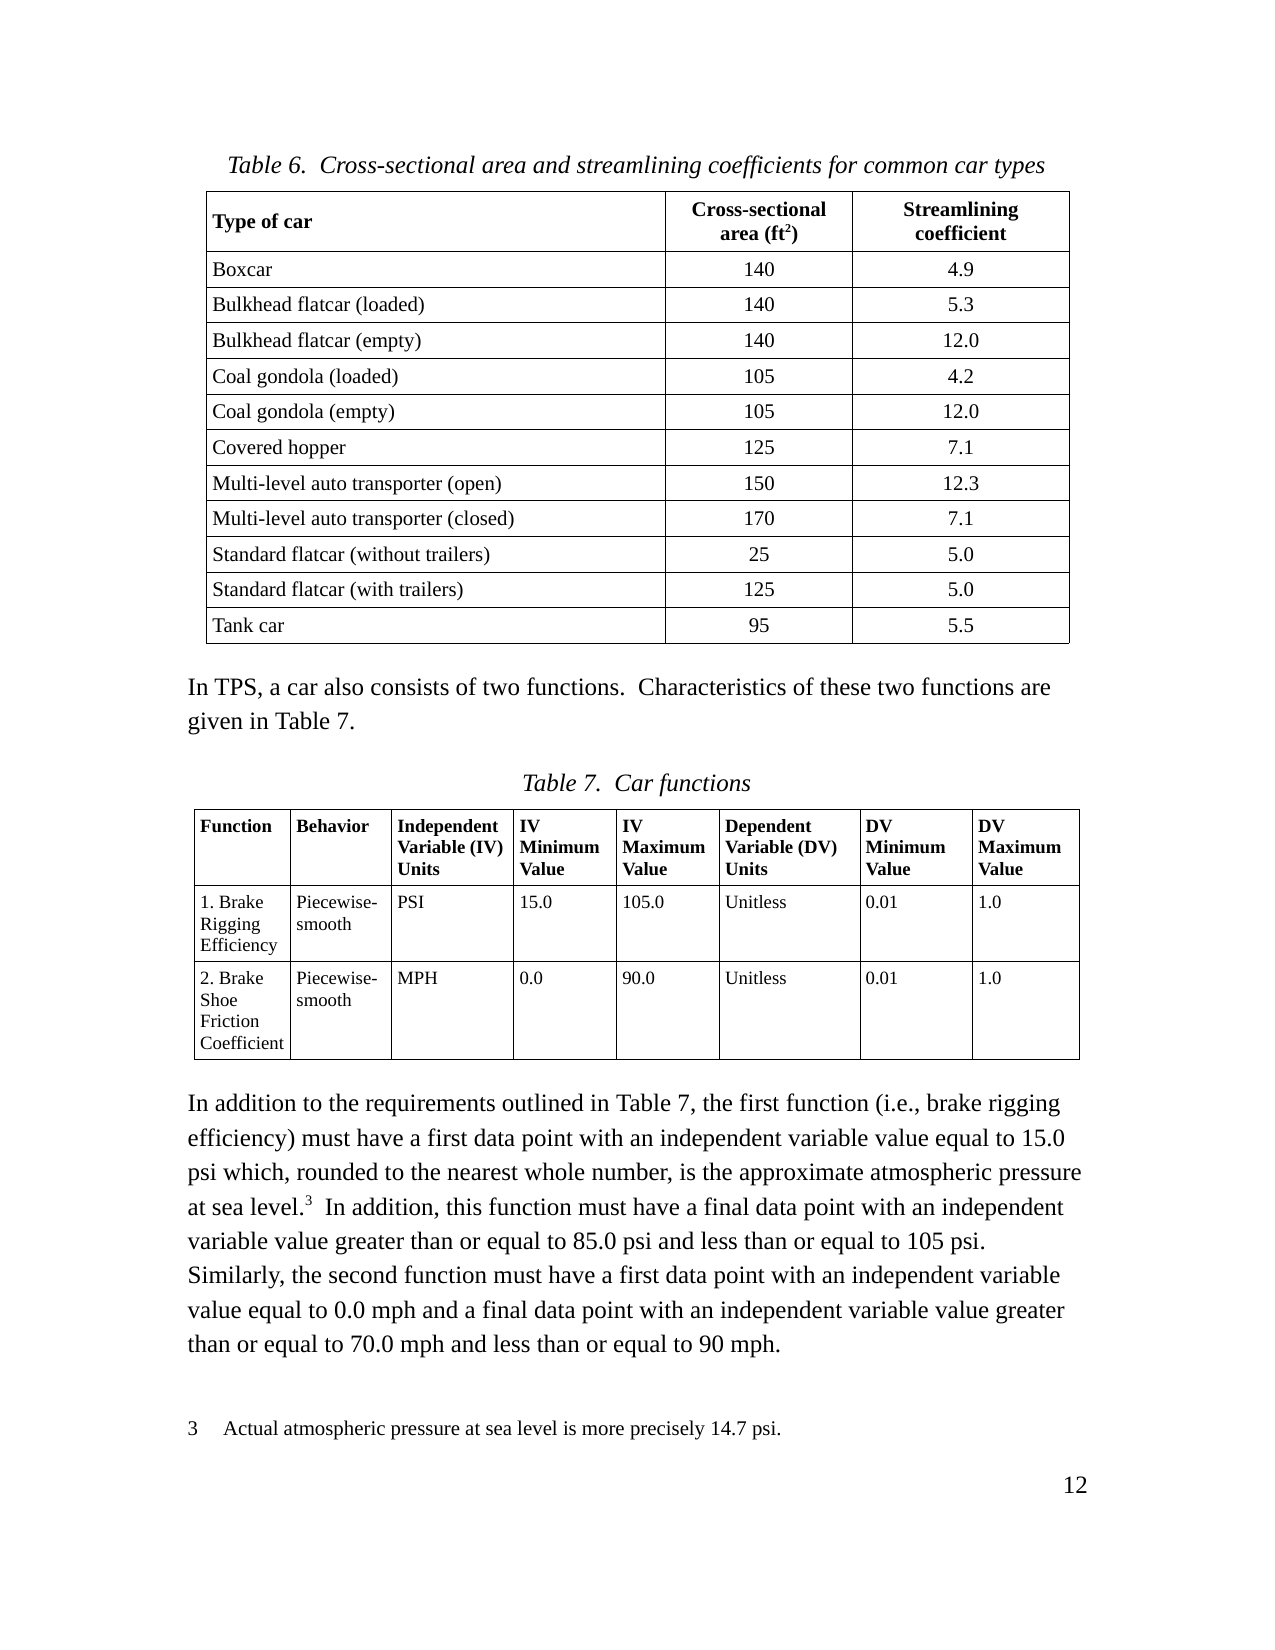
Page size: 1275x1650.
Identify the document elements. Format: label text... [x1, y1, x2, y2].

table_cell 170 [666, 501, 852, 536]
text Actual atmospheric pressure at sea level is more precisely 14.7 psi. [187, 1416, 1087, 1440]
table_cell Multi-level auto transporter (closed) [207, 501, 665, 536]
table_cell 5.5 [853, 608, 1069, 643]
table_header DV Minimum Value [861, 810, 972, 885]
table_cell 105 [666, 359, 852, 393]
table_header Behavior [291, 810, 391, 885]
table_cell 4.9 [853, 252, 1069, 287]
text Table 6. Cross-sectional area and streamlining coefficients for common car types [187, 150, 1087, 179]
table_cell 7.1 [853, 430, 1069, 465]
table_cell Bulkhead flatcar (empty) [207, 323, 665, 358]
table_cell 125 [666, 573, 852, 607]
table_cell 90.0 [617, 962, 719, 1059]
table_cell MPH [392, 962, 513, 1059]
table_cell 12.3 [853, 466, 1069, 500]
table_cell 0.01 [861, 962, 972, 1059]
table_cell Unitless [720, 962, 860, 1059]
table_cell 4.2 [853, 359, 1069, 393]
table_cell 140 [666, 252, 852, 287]
table_cell 1.0 [973, 886, 1079, 961]
table_cell 125 [666, 430, 852, 465]
table_cell 140 [666, 323, 852, 358]
table_cell 2. Brake Shoe Friction Coefficient [195, 962, 290, 1059]
table_cell 12.0 [853, 323, 1069, 358]
table_header IV Minimum Value [514, 810, 616, 885]
table_header Cross-sectional area (ft2) [666, 192, 852, 251]
table_cell Piecewise-smooth [291, 886, 391, 961]
table_cell Piecewise-smooth [291, 962, 391, 1059]
table_header IV Maximum Value [617, 810, 719, 885]
table_cell 5.0 [853, 573, 1069, 607]
table_cell 5.0 [853, 537, 1069, 572]
table_cell 7.1 [853, 501, 1069, 536]
table_header Dependent Variable (DV) Units [720, 810, 860, 885]
table_cell Coal gondola (loaded) [207, 359, 665, 393]
table_header Streamlining coefficient [853, 192, 1069, 251]
table_cell 150 [666, 466, 852, 500]
table_cell 5.3 [853, 288, 1069, 322]
table_cell Unitless [720, 886, 860, 961]
table_cell 140 [666, 288, 852, 322]
table_cell Multi-level auto transporter (open) [207, 466, 665, 500]
table_cell 105.0 [617, 886, 719, 961]
table_cell 1.0 [973, 962, 1079, 1059]
table_cell Bulkhead flatcar (loaded) [207, 288, 665, 322]
table_header Function [195, 810, 290, 885]
table_cell Boxcar [207, 252, 665, 287]
table_cell 15.0 [514, 886, 616, 961]
table_cell Covered hopper [207, 430, 665, 465]
table_cell 105 [666, 395, 852, 429]
table_cell Standard flatcar (with trailers) [207, 573, 665, 607]
text In TPS, a car also consists of two functions. Characteristics of these two functions are given in Table 7. [187, 672, 1087, 735]
table_cell 0.01 [861, 886, 972, 961]
table_cell 95 [666, 608, 852, 643]
table_cell 0.0 [514, 962, 616, 1059]
table_cell Tank car [207, 608, 665, 643]
table_cell 25 [666, 537, 852, 572]
table_header DV Maximum Value [973, 810, 1079, 885]
table_header Independent Variable (IV) Units [392, 810, 513, 885]
table_cell PSI [392, 886, 513, 961]
table_cell Standard flatcar (without trailers) [207, 537, 665, 572]
table_cell Coal gondola (empty) [207, 395, 665, 429]
table_cell 12.0 [853, 395, 1069, 429]
text In addition to the requirements outlined in Table 7, the first function (i.e., brake rigging efficiency) must have a first data point with an independent variable value equal to 15.0 psi which, rounded to the nearest whole number, is the approximate atmospheric pressure at sea level. In addition, this function must have a final data point with an independent variable value greater than or equal to 85.0 psi and less than or equal to 105 psi. Similarly, the second function must have a first data point with an independent variable value equal to 0.0 mph and a final data point with an independent variable value greater than or equal to 70.0 mph and less than or equal to 90 mph. [187, 1088, 1087, 1358]
text Table 7. Car functions [187, 768, 1087, 796]
table_header Type of car [207, 192, 665, 251]
table_cell 1. Brake Rigging Efficiency [195, 886, 290, 961]
